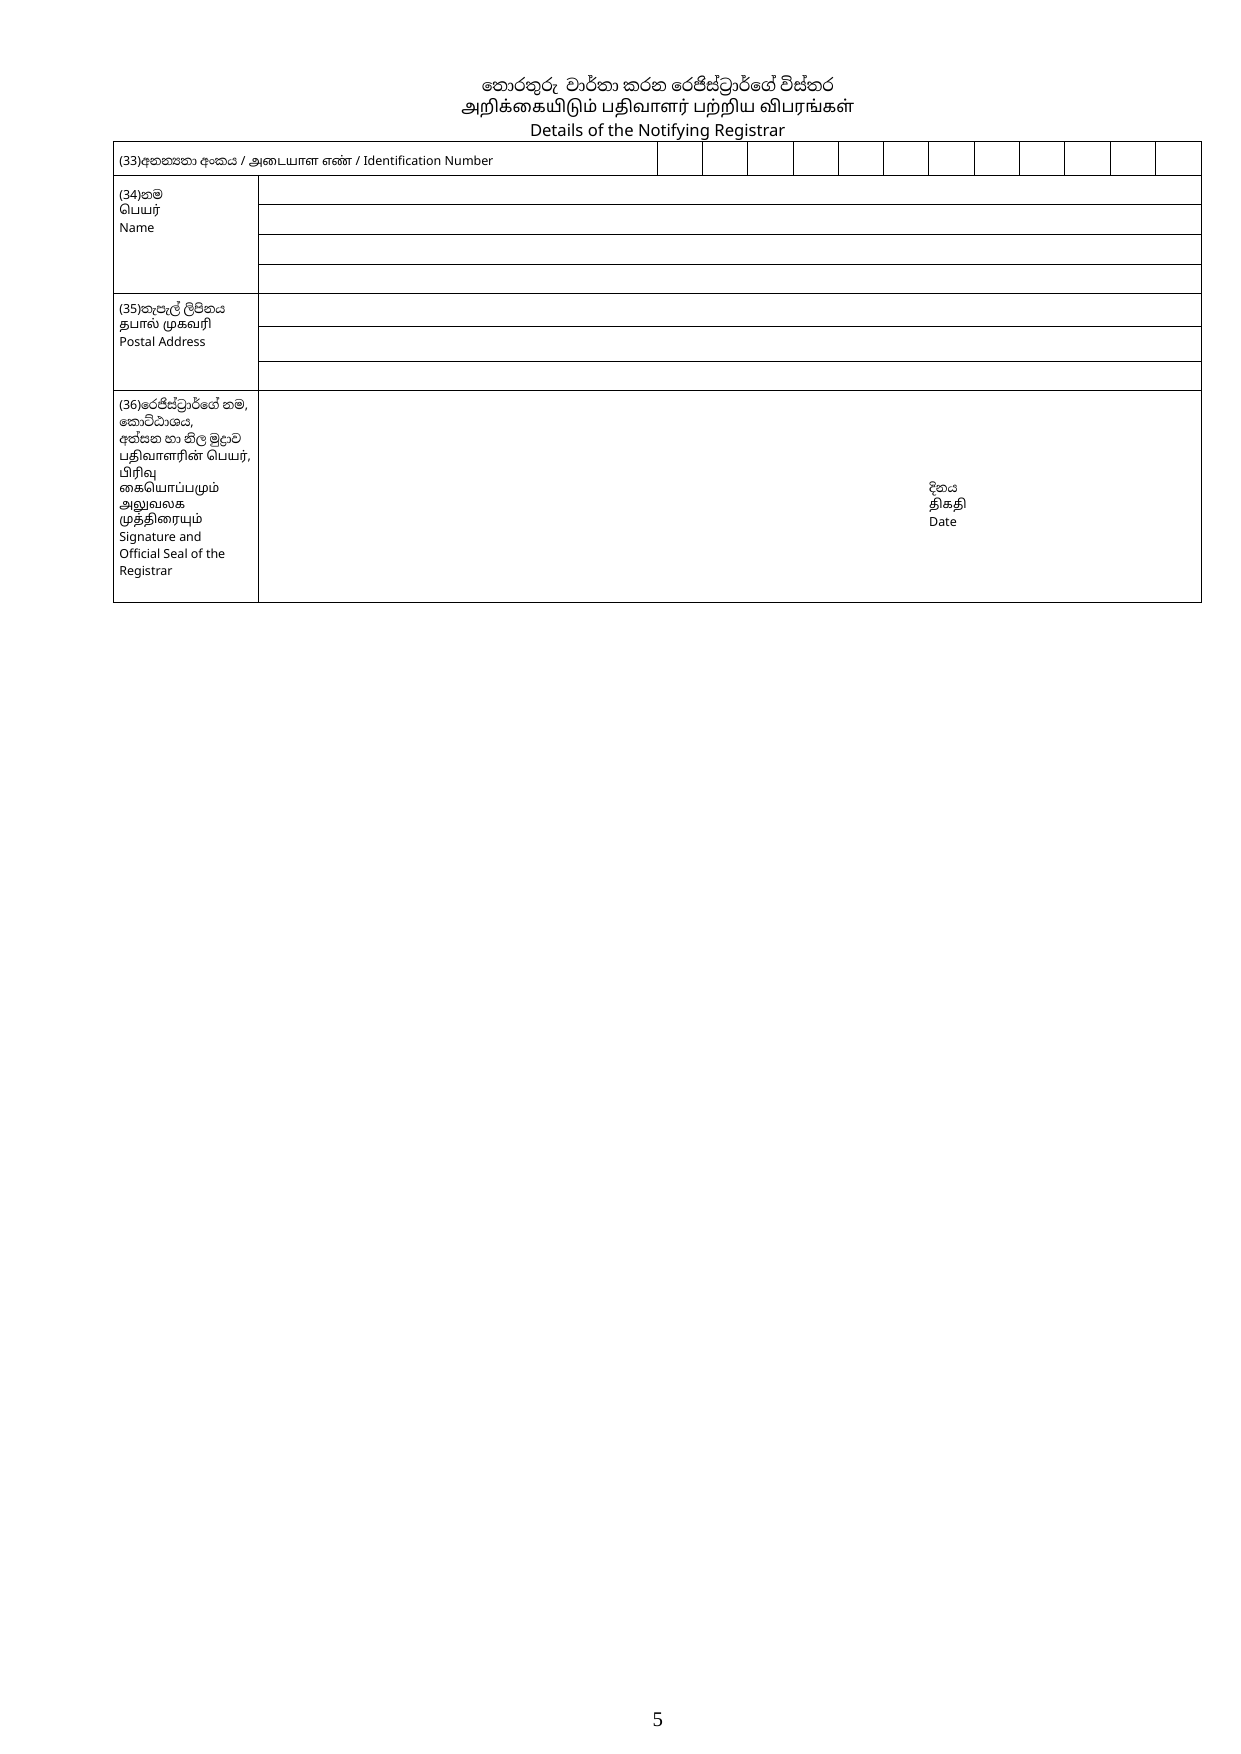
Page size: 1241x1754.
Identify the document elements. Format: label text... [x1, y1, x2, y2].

table_header [884, 142, 928, 175]
table_header [929, 142, 974, 175]
table_header [1111, 142, 1155, 175]
table_cell [259, 176, 1201, 204]
table_header [975, 142, 1019, 175]
table_cell [259, 265, 1201, 293]
table_header [1156, 142, 1201, 175]
text Details of the Notifying Registrar [112, 118, 1203, 141]
table_header [1065, 142, 1110, 175]
text அறிக்கையிடும் பதிவாளர் பற்றிய விபரங்கள் [112, 98, 1203, 118]
table_cell (36)රෙජිස්ට්‍රාර්ගේ නම, කොට්ඨාශය, අත්සන හා නිල මුද්‍රාව பதிவாளரின் பெயர், பிரிவு கையொப்பமும் அலுவலக முத்திரையும் Signature and Official Seal of the Registrar [114, 391, 258, 602]
table_cell (35)තැපැල් ලිපිනය தபால் முகவரி Postal Address [114, 294, 258, 389]
text තොරතුරු වාර්තා කරන රෙජිස්ට්‍රාර්ගේ විස්තර [112, 75, 1203, 98]
table_cell (34)නම பெயர் Name [114, 176, 258, 293]
table_header [658, 142, 702, 175]
table_header (33)අනන්‍යතා අංකය / அடையாள எண் / Identification Number [114, 142, 657, 175]
table_cell [259, 235, 1201, 263]
table_header [1020, 142, 1064, 175]
table_header [703, 142, 747, 175]
table_header [839, 142, 883, 175]
table_cell [259, 327, 1201, 361]
table_cell [259, 362, 1201, 389]
table_cell [259, 205, 1201, 234]
table_header [794, 142, 838, 175]
table_cell දිනය திகதி Date [259, 391, 1201, 602]
table_header [748, 142, 793, 175]
table_cell [259, 294, 1201, 326]
